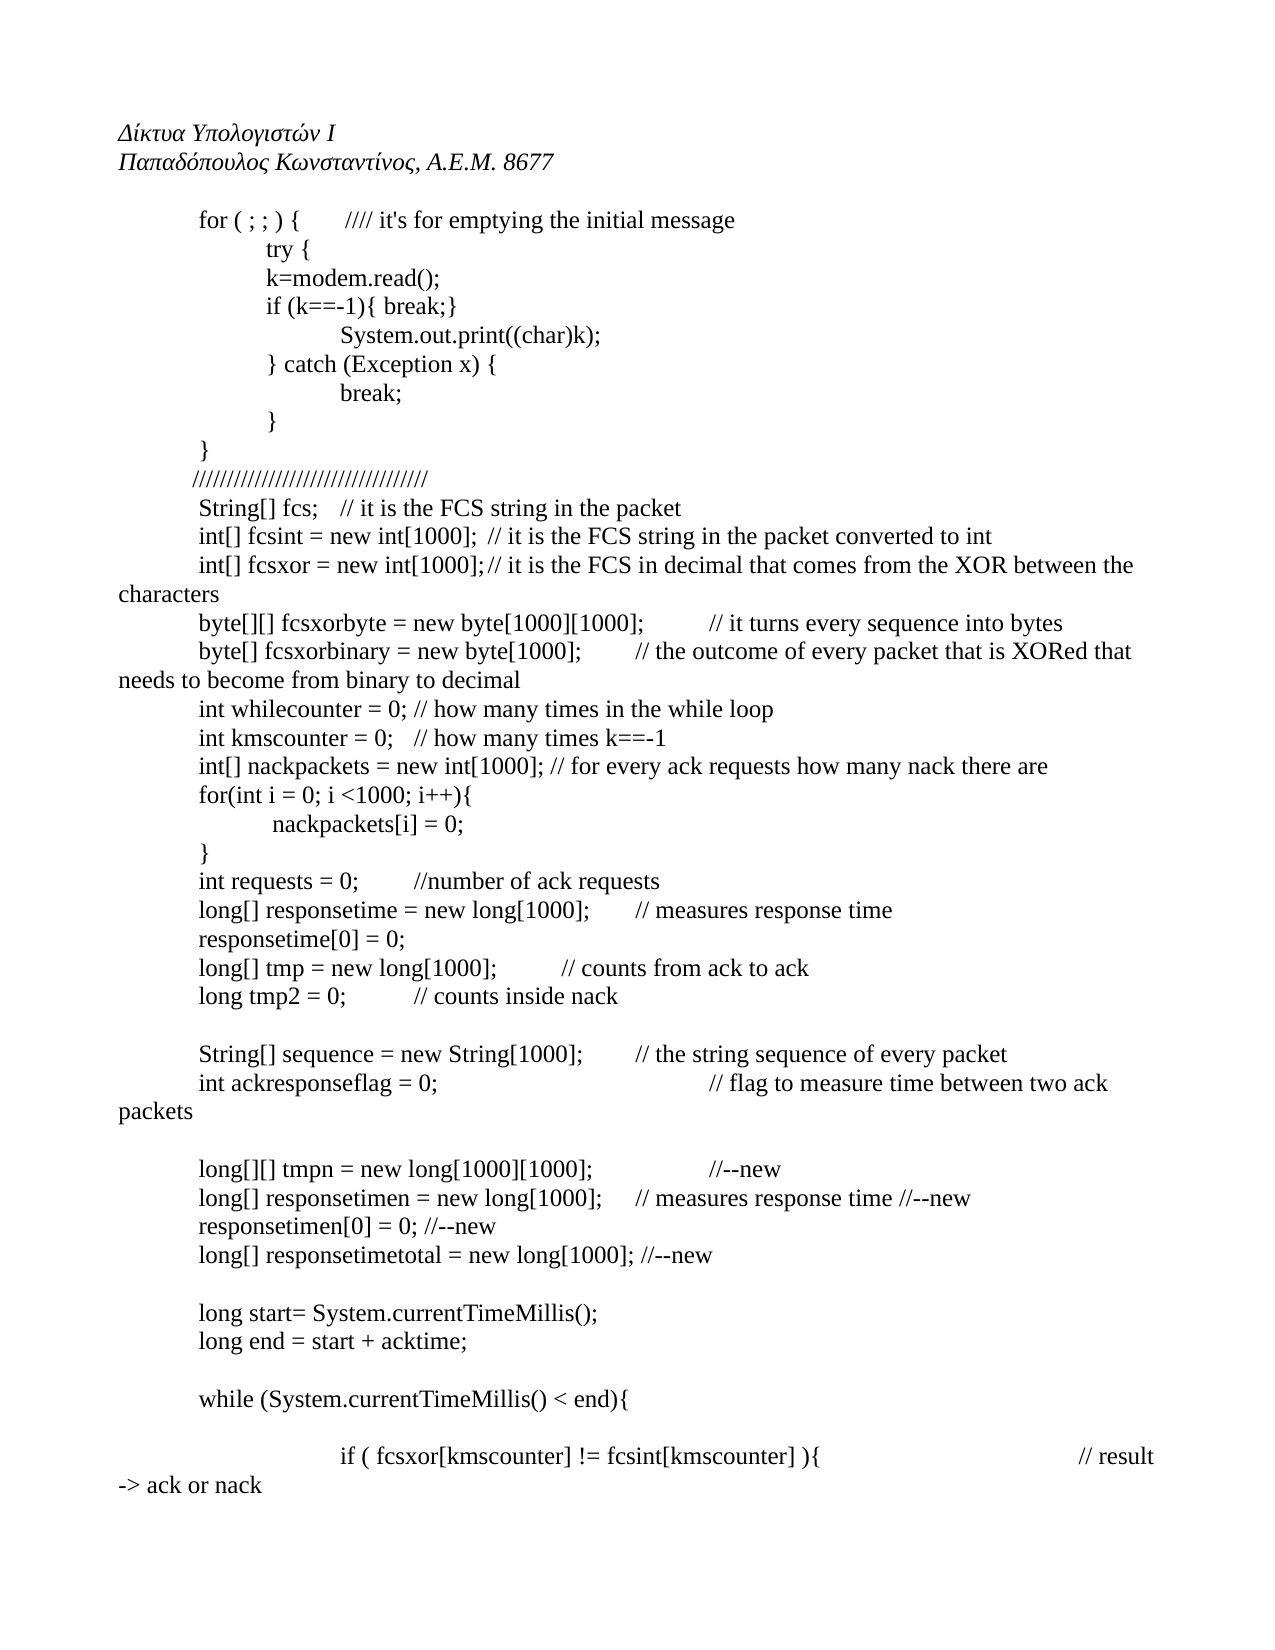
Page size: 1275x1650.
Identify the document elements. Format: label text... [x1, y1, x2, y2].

text responsetimen[0] = 0; //--new [118, 1211, 1157, 1240]
text int[] nackpackets = new int[1000]; // for every ack requests how many nack there are [118, 751, 1157, 780]
text try { [118, 234, 1157, 263]
text responsetime[0] = 0; [118, 924, 1157, 953]
text long[] responsetime = new long[1000]; // measures response time [118, 895, 1157, 924]
text byte[] fcsxorbinary = new byte[1000]; // the outcome of every packet that is XORed that needs to become from binary to decimal [118, 636, 1157, 694]
text break; [118, 378, 1157, 406]
text String[] fcs; // it is the FCS string in the packet [118, 493, 1157, 521]
text nackpackets[i] = 0; [118, 809, 1157, 838]
text } catch (Exception x) { [118, 349, 1157, 378]
text while (System.currentTimeMillis() < end){ [118, 1384, 1157, 1413]
text int kmscounter = 0; // how many times k==-1 [118, 723, 1157, 751]
text int requests = 0; //number of ack requests [118, 866, 1157, 895]
text k=modem.read(); [118, 263, 1157, 291]
text String[] sequence = new String[1000]; // the string sequence of every packet [118, 1039, 1157, 1068]
text if ( fcsxor[kmscounter] != fcsint[kmscounter] ){ // result -> ack or nack [118, 1441, 1157, 1499]
text for ( ; ; ) { //// it's for emptying the initial message [118, 205, 1157, 234]
text int ackresponseflag = 0; // flag to measure time between two ack packets [118, 1068, 1157, 1125]
text long start= System.currentTimeMillis(); [118, 1298, 1157, 1326]
text ////////////////////////////////// [118, 464, 1157, 493]
text long[] responsetimetotal = new long[1000]; //--new [118, 1240, 1157, 1269]
text int[] fcsxor = new int[1000]; // it is the FCS in decimal that comes from the XOR between the characters [118, 550, 1157, 608]
text for(int i = 0; i <1000; i++){ [118, 780, 1157, 809]
text System.out.print((char)k); [118, 320, 1157, 349]
text long[] tmp = new long[1000]; // counts from ack to ack [118, 953, 1157, 981]
text int whilecounter = 0; // how many times in the while loop [118, 694, 1157, 723]
text long[] responsetimen = new long[1000]; // measures response time //--new [118, 1183, 1157, 1211]
text if (k==-1){ break;} [118, 291, 1157, 320]
text } [118, 406, 1157, 435]
text byte[][] fcsxorbyte = new byte[1000][1000]; // it turns every sequence into bytes [118, 608, 1157, 636]
text long tmp2 = 0; // counts inside nack [118, 981, 1157, 1010]
text } [118, 435, 1157, 464]
text } [118, 838, 1157, 866]
text long end = start + acktime; [118, 1326, 1157, 1355]
text long[][] tmpn = new long[1000][1000]; //--new [118, 1154, 1157, 1183]
text int[] fcsint = new int[1000]; // it is the FCS string in the packet converted to int [118, 521, 1157, 550]
